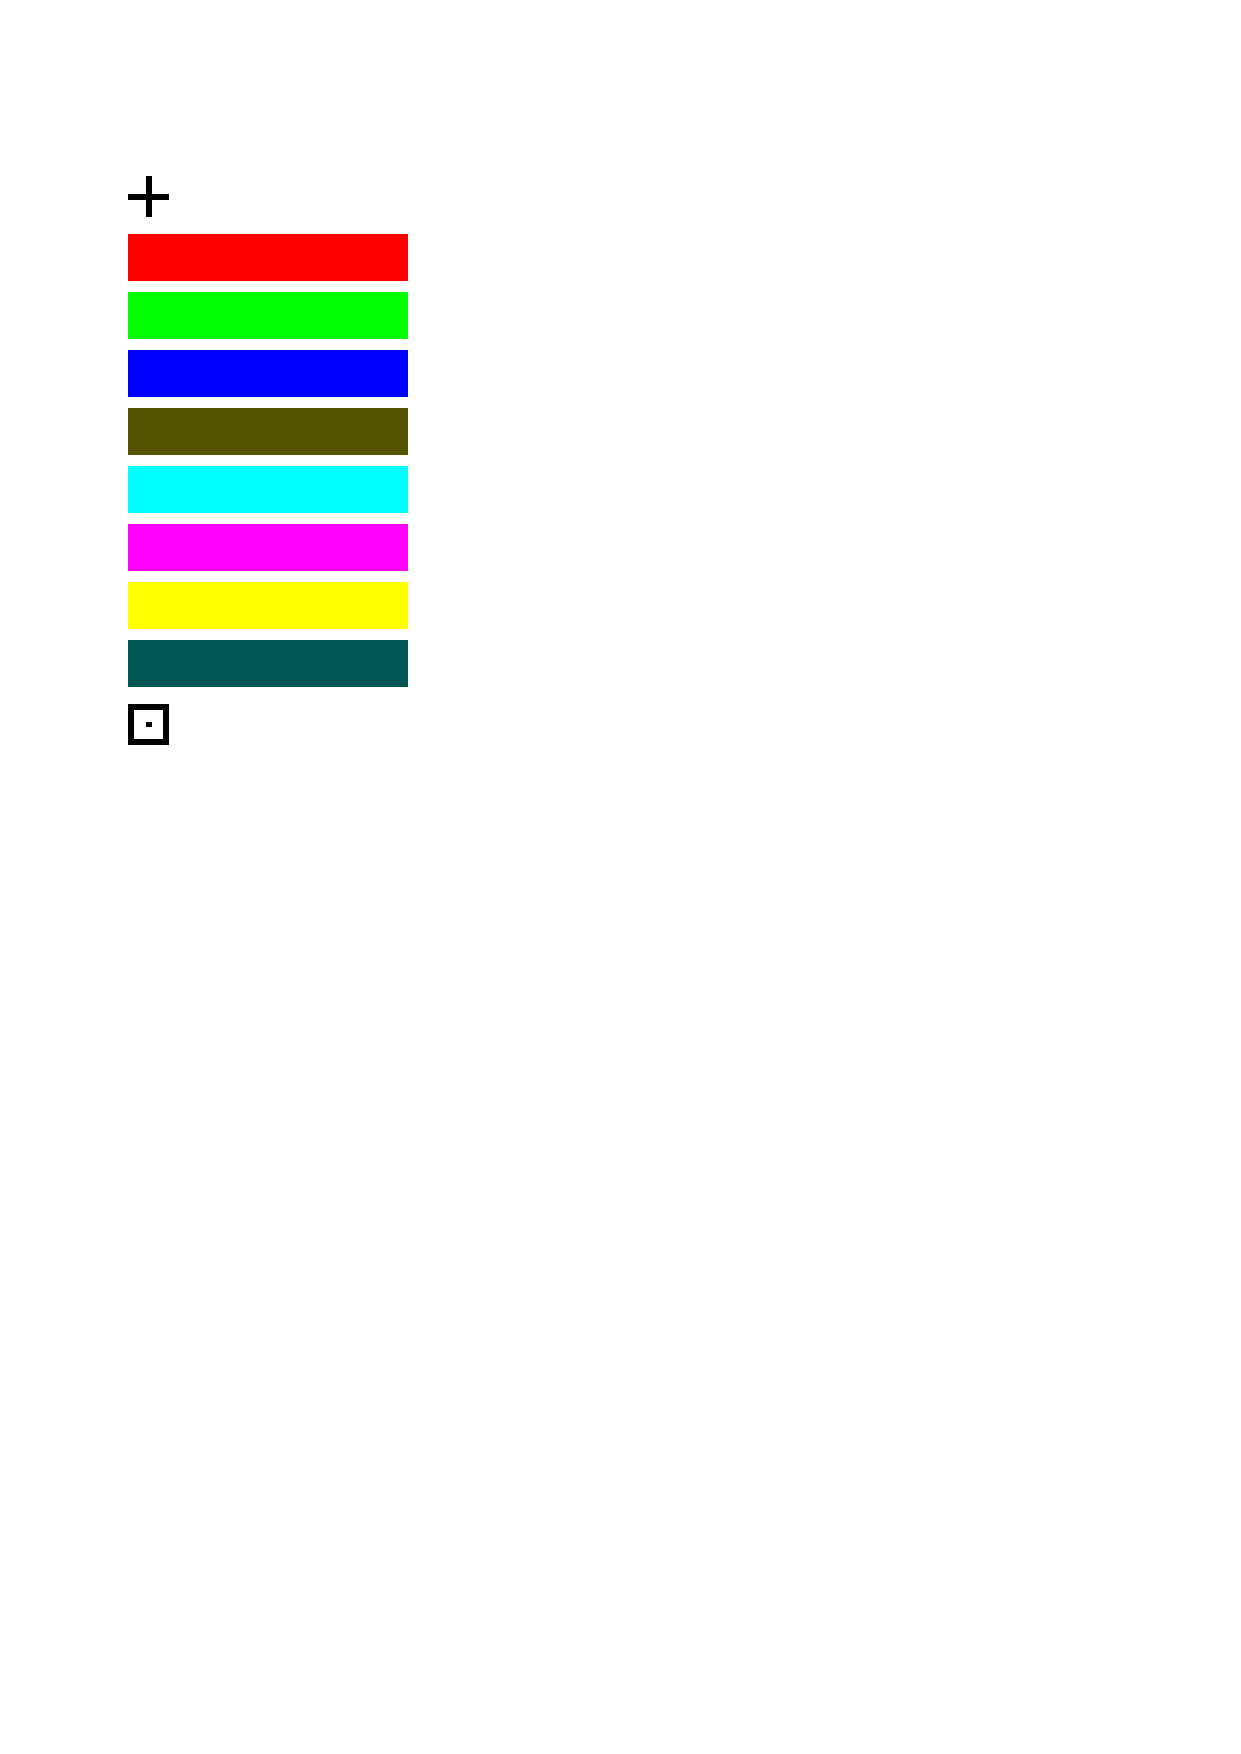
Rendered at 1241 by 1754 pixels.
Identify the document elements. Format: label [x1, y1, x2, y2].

table_cell [788, 821, 1122, 861]
table_cell [118, 821, 453, 861]
table_header [118, 166, 453, 781]
table_cell [453, 781, 787, 821]
table_header [788, 166, 1122, 781]
table_cell [453, 821, 787, 861]
table_header [453, 166, 787, 781]
table_cell [118, 781, 453, 821]
table_cell [788, 781, 1122, 821]
picture [123, 171, 413, 751]
